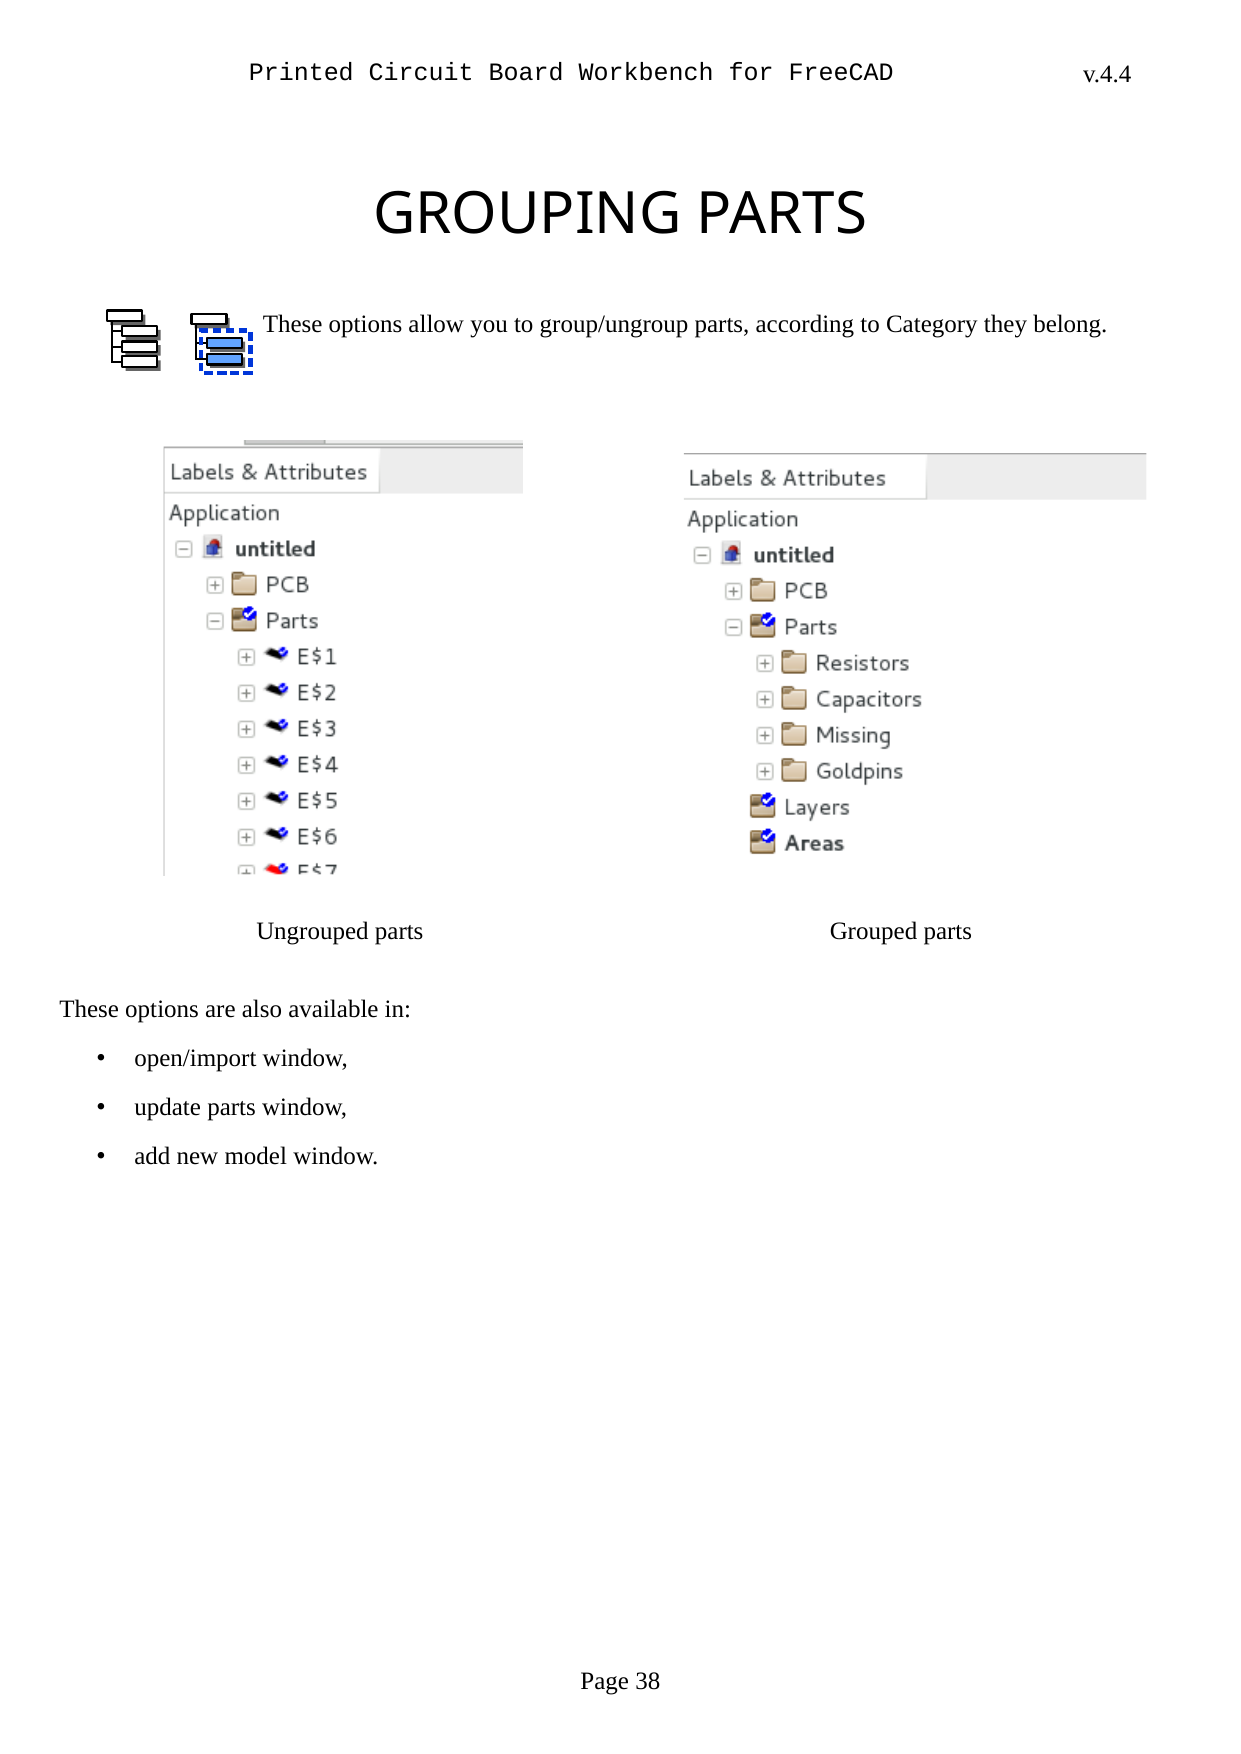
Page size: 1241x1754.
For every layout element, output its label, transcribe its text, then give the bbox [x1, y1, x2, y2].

table_header [59, 425, 620, 910]
picture [163, 440, 523, 876]
table_cell Grouped parts [620, 910, 1181, 951]
list open/import window, [97, 1043, 1181, 1071]
subtitle Grouping parts [59, 171, 1181, 250]
text These options allow you to group/ungroup parts, according to Category they belong. [207, 309, 1181, 338]
table_header [620, 425, 1181, 910]
list add new model window. [97, 1141, 1181, 1169]
picture [683, 453, 1147, 876]
list update parts window, [97, 1092, 1181, 1121]
table_cell Ungrouped parts [59, 910, 620, 951]
text These options are also available in: [59, 994, 1181, 1022]
